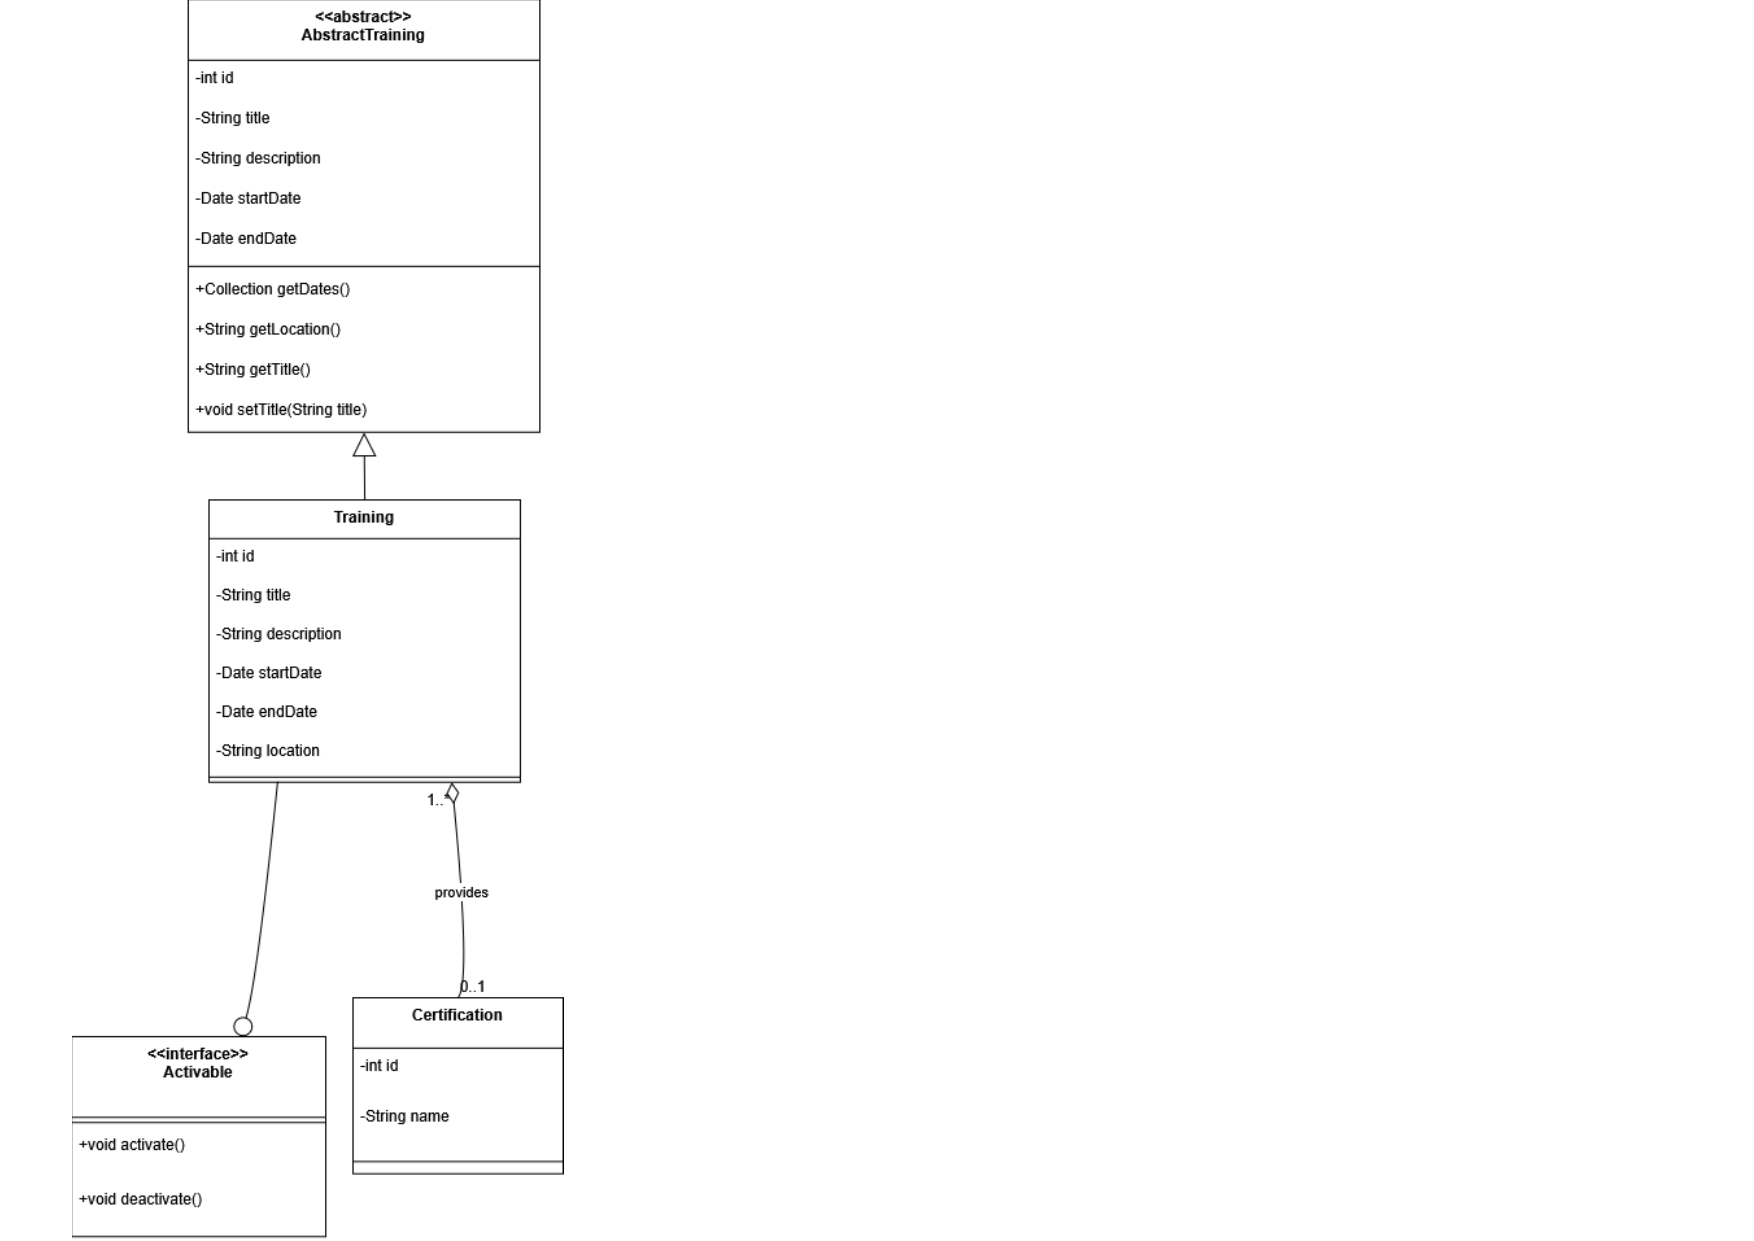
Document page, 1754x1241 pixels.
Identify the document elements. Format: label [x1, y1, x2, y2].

picture [72, 0, 564, 1241]
